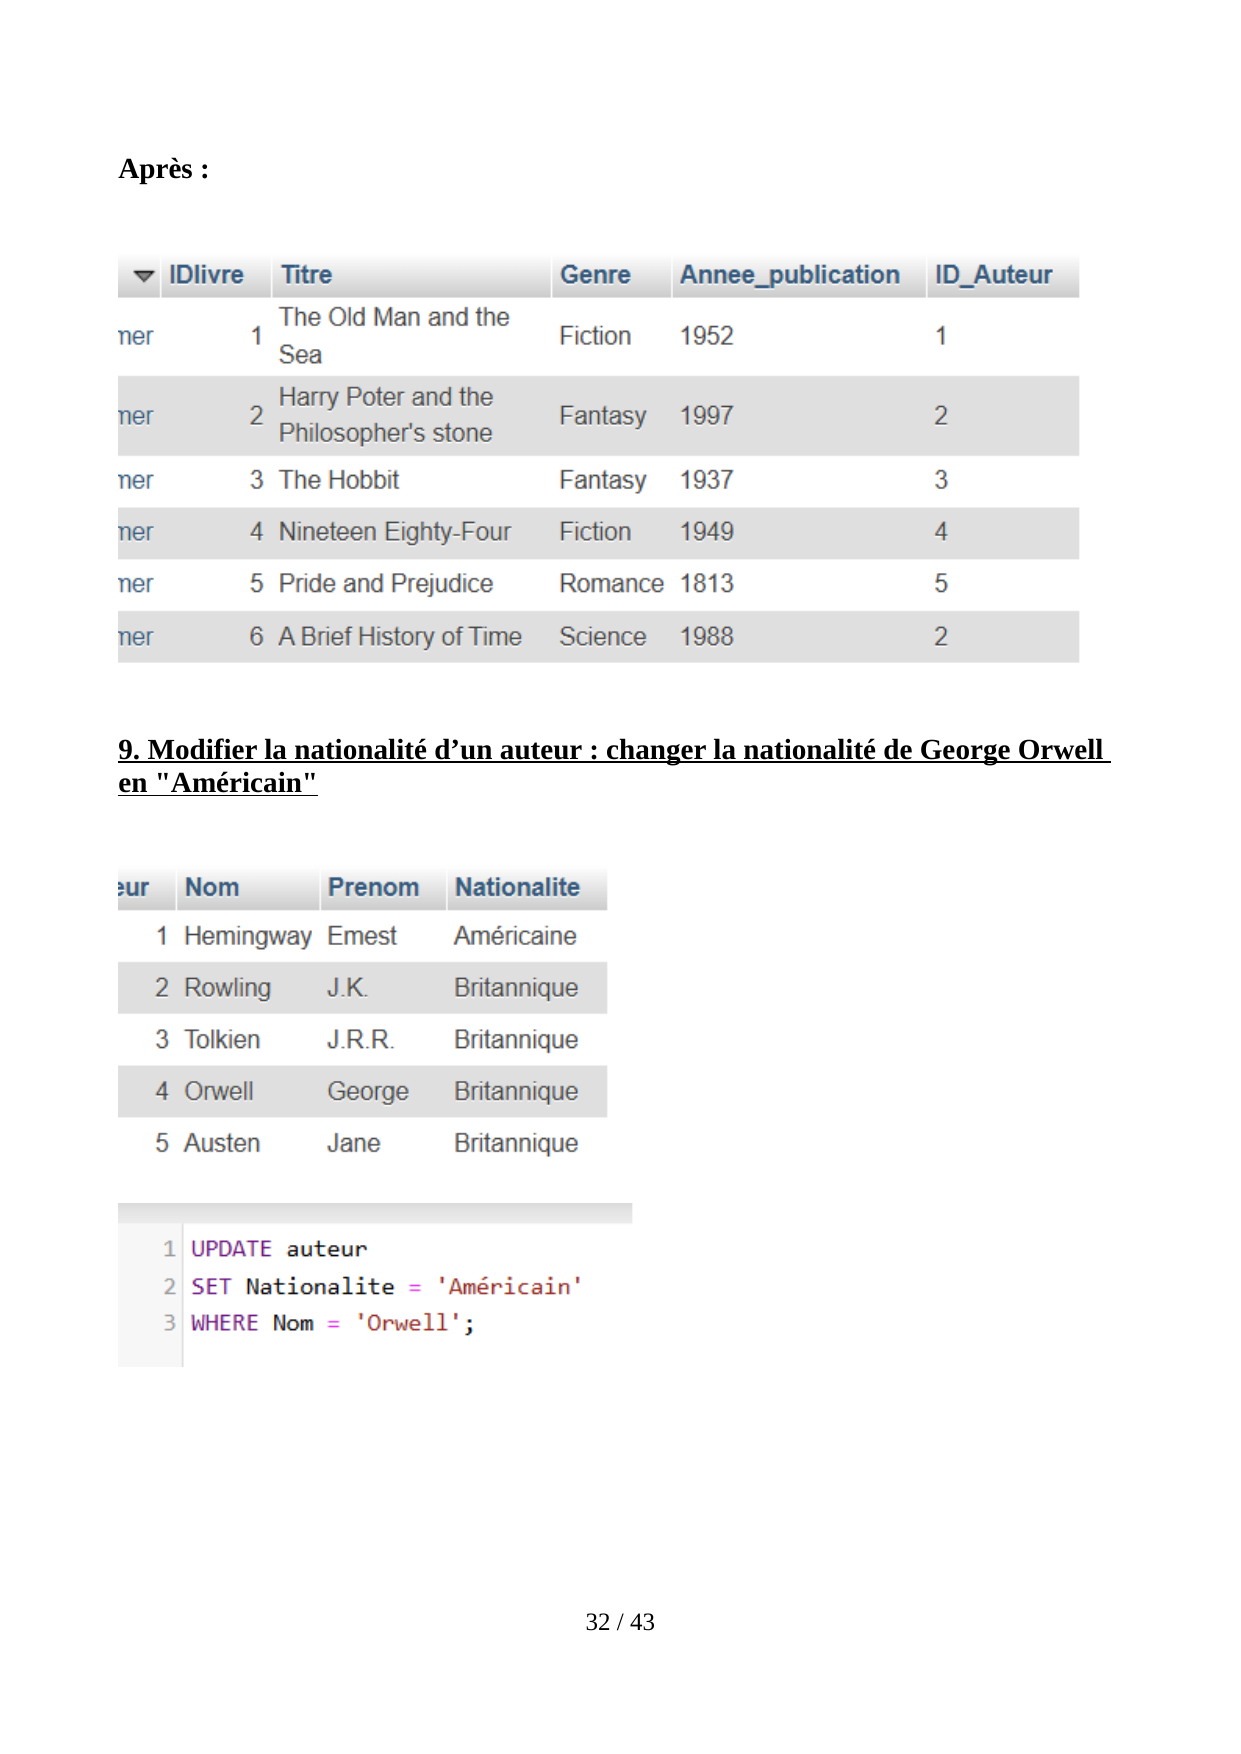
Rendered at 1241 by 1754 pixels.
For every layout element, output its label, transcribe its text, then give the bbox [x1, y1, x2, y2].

picture [118, 1203, 633, 1367]
text Après : [118, 152, 1122, 185]
text 9. Modifier la nationalité d’un auteur : changer la nationalité de George Orwell en "Américain" [118, 732, 1122, 799]
picture [118, 832, 670, 1171]
picture [118, 218, 1092, 699]
